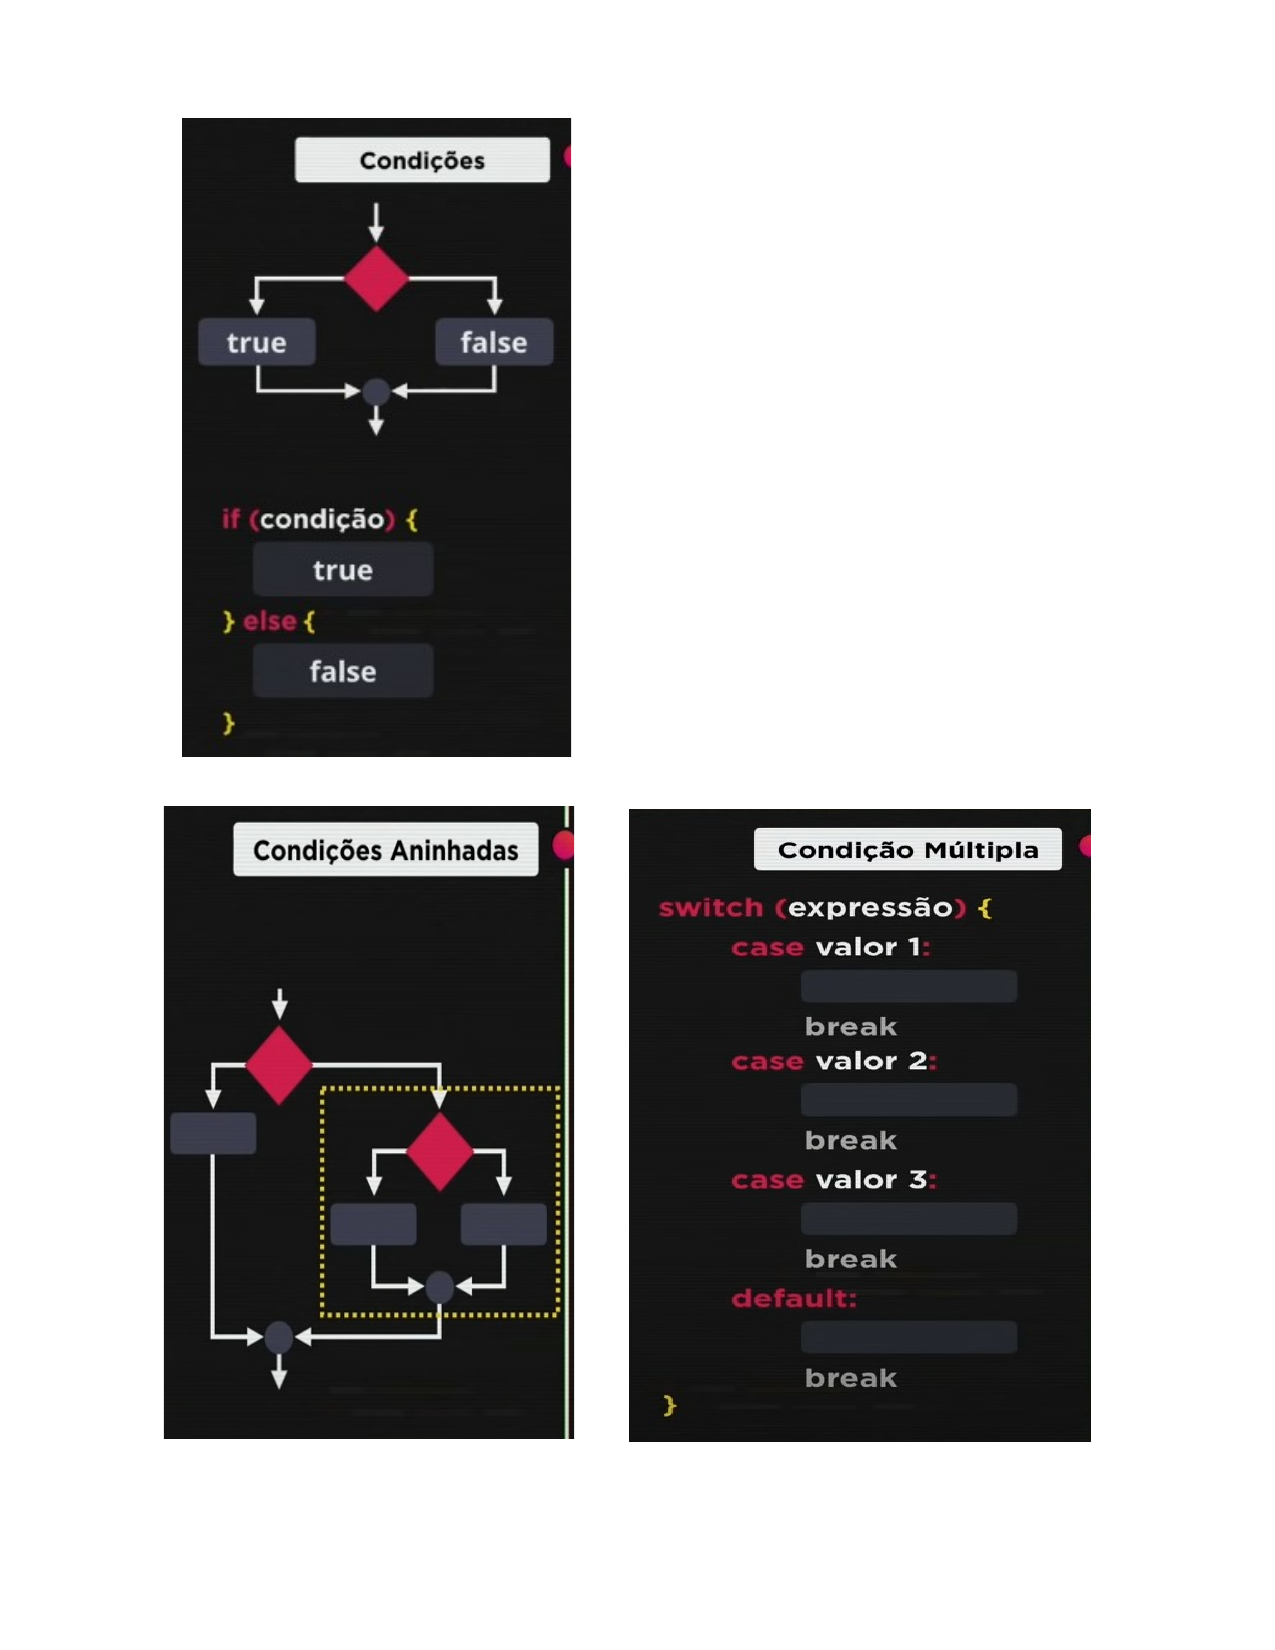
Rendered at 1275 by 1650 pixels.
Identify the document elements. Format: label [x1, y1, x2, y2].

picture [629, 809, 1091, 1442]
picture [163, 806, 575, 1439]
picture [182, 118, 572, 757]
